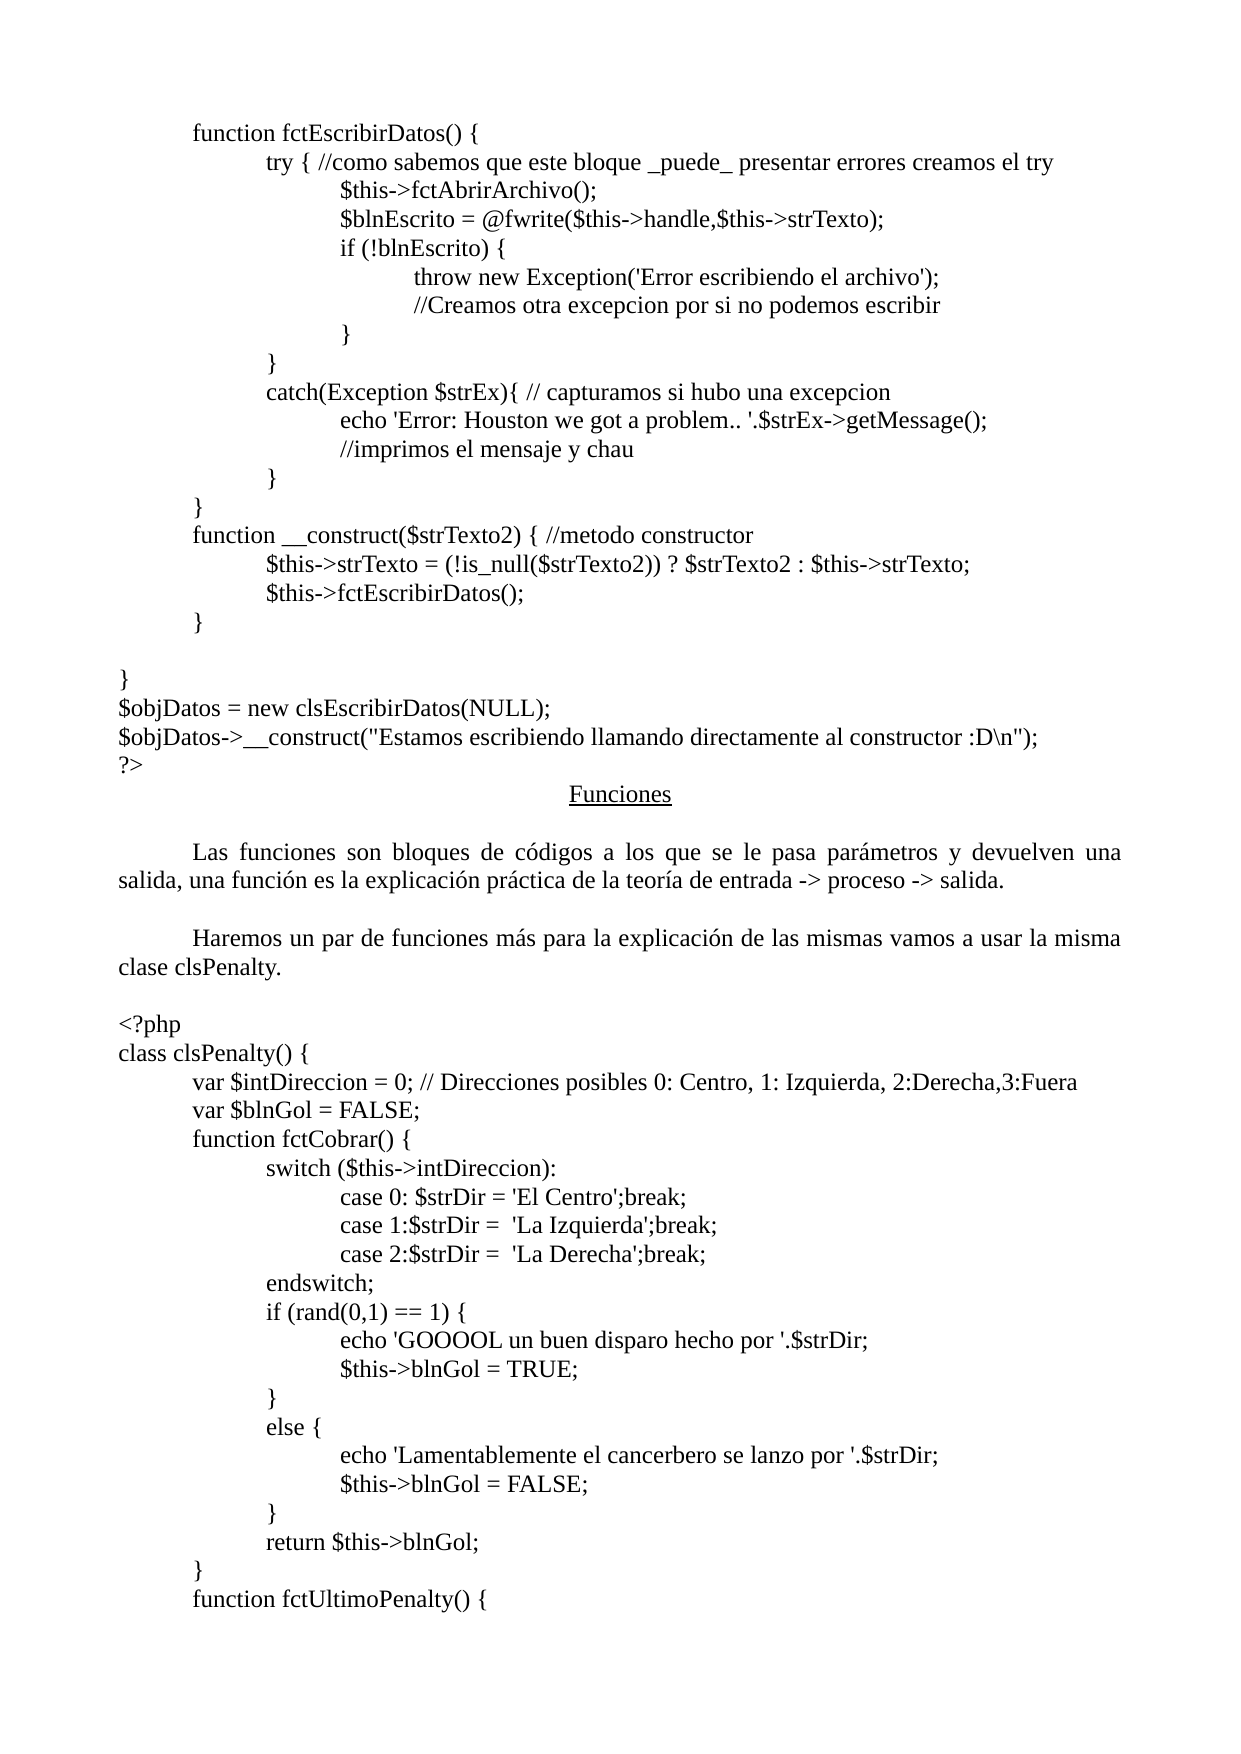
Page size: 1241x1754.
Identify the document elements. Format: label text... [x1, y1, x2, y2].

text } [118, 1383, 1122, 1412]
text //imprimos el mensaje y chau [118, 434, 1122, 463]
text } [118, 319, 1122, 348]
text } [118, 664, 1122, 693]
text } [118, 1498, 1122, 1527]
text catch(Exception $strEx){ // capturamos si hubo una excepcion [118, 377, 1122, 406]
text return $this->blnGol; [118, 1527, 1122, 1556]
text //Creamos otra excepcion por si no podemos escribir [118, 291, 1122, 319]
text if (rand(0,1) == 1) { [118, 1297, 1122, 1326]
text <?php [118, 1009, 1122, 1038]
text Funciones [118, 779, 1122, 808]
text throw new Exception('Error escribiendo el archivo'); [118, 262, 1122, 291]
text $this->fctEscribirDatos(); [118, 578, 1122, 607]
text $this->blnGol = FALSE; [118, 1469, 1122, 1498]
text } [118, 463, 1122, 492]
text var $blnGol = FALSE; [118, 1096, 1122, 1124]
text } [118, 348, 1122, 377]
text function fctCobrar() { [118, 1124, 1122, 1153]
text } [118, 492, 1122, 521]
text echo 'GOOOOL un buen disparo hecho por '.$strDir; [118, 1326, 1122, 1354]
text function fctUltimoPenalty() { [118, 1584, 1122, 1613]
text case 1:$strDir = 'La Izquierda';break; [118, 1211, 1122, 1239]
text case 2:$strDir = 'La Derecha';break; [118, 1239, 1122, 1268]
text echo 'Error: Houston we got a problem.. '.$strEx->getMessage(); [118, 406, 1122, 434]
text else { [118, 1412, 1122, 1441]
text $objDatos = new clsEscribirDatos(NULL); [118, 693, 1122, 722]
text $this->fctAbrirArchivo(); [118, 176, 1122, 204]
text try { //como sabemos que este bloque _puede_ presentar errores creamos el try [118, 147, 1122, 176]
text Haremos un par de funciones más para la explicación de las mismas vamos a usar la misma clase clsPenalty. [118, 923, 1122, 981]
text function fctEscribirDatos() { [118, 118, 1122, 147]
text function __construct($strTexto2) { //metodo constructor [118, 521, 1122, 549]
text endswitch; [118, 1268, 1122, 1297]
text echo 'Lamentablemente el cancerbero se lanzo por '.$strDir; [118, 1441, 1122, 1469]
text Las funciones son bloques de códigos a los que se le pasa parámetros y devuelven una salida, una función es la explicación práctica de la teoría de entrada -> proceso -> salida. [118, 837, 1122, 894]
text } [118, 1556, 1122, 1584]
text $this->strTexto = (!is_null($strTexto2)) ? $strTexto2 : $this->strTexto; [118, 549, 1122, 578]
text $objDatos->__construct("Estamos escribiendo llamando directamente al constructor :D\n"); [118, 722, 1122, 751]
text if (!blnEscrito) { [118, 233, 1122, 262]
text $this->blnGol = TRUE; [118, 1354, 1122, 1383]
text ?> [118, 751, 1122, 779]
text var $intDireccion = 0; // Direcciones posibles 0: Centro, 1: Izquierda, 2:Derecha,3:Fuera [118, 1067, 1122, 1096]
text case 0: $strDir = 'El Centro';break; [118, 1182, 1122, 1211]
text $blnEscrito = @fwrite($this->handle,$this->strTexto); [118, 204, 1122, 233]
text } [118, 607, 1122, 636]
text class clsPenalty() { [118, 1038, 1122, 1067]
text switch ($this->intDireccion): [118, 1153, 1122, 1182]
